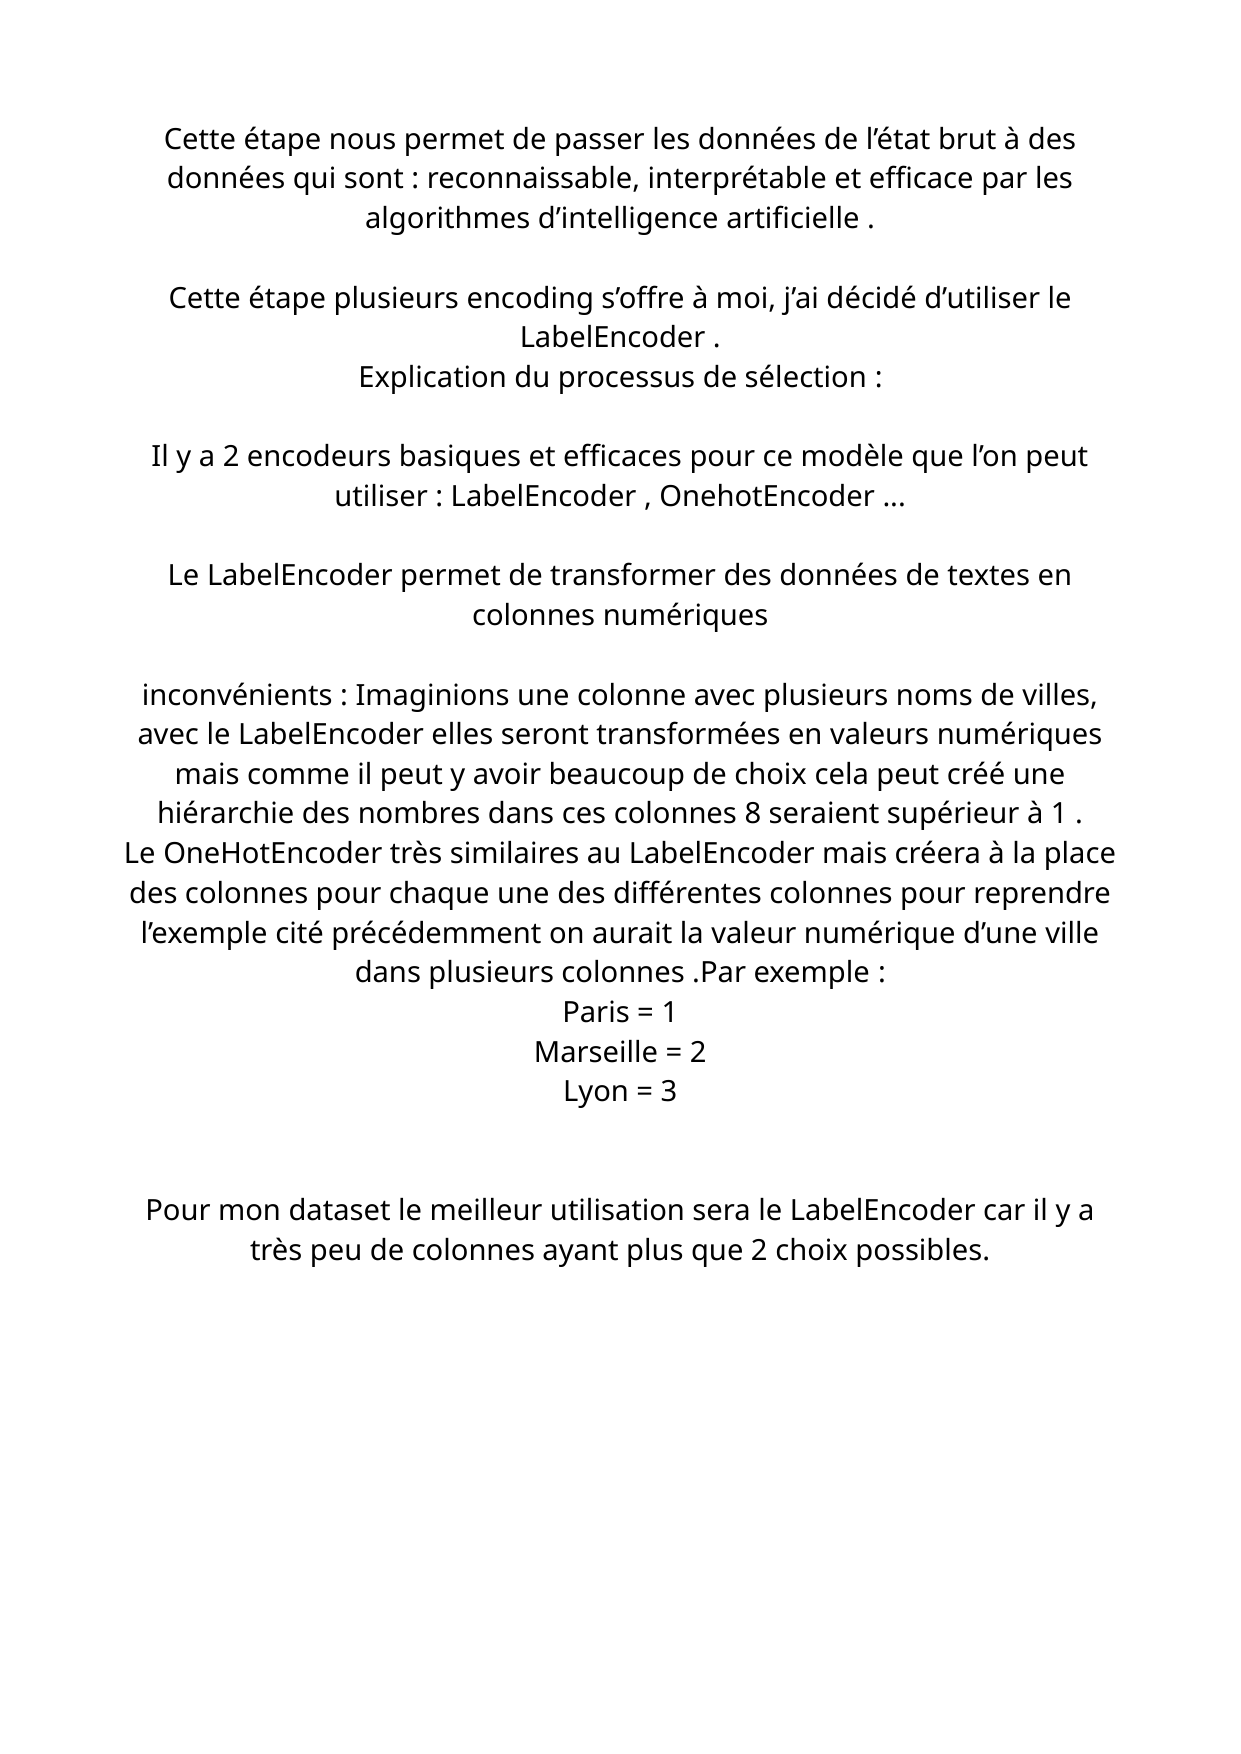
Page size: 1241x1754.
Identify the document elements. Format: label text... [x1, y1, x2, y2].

text Lyon = 3 [118, 1071, 1122, 1110]
text inconvénients : Imaginions une colonne avec plusieurs noms de villes, avec le LabelEncoder elles seront transformées en valeurs numériques mais comme il peut y avoir beaucoup de choix cela peut créé une hiérarchie des nombres dans ces colonnes 8 seraient supérieur à 1 . [118, 674, 1122, 832]
text Paris = 1 [118, 991, 1122, 1031]
text Pour mon dataset le meilleur utilisation sera le LabelEncoder car il y a très peu de colonnes ayant plus que 2 choix possibles. [118, 1190, 1122, 1269]
text Explication du processus de sélection : [118, 356, 1122, 396]
text Le OneHotEncoder très similaires au LabelEncoder mais créera à la place des colonnes pour chaque une des différentes colonnes pour reprendre l’exemple cité précédemment on aurait la valeur numérique d’une ville dans plusieurs colonnes .Par exemple : [118, 832, 1122, 991]
text Cette étape plusieurs encoding s’offre à moi, j’ai décidé d’utiliser le LabelEncoder . [118, 277, 1122, 356]
text Cette étape nous permet de passer les données de l’état brut à des données qui sont : reconnaissable, interprétable et efficace par les algorithmes d’intelligence artificielle . [118, 118, 1122, 237]
text Le LabelEncoder permet de transformer des données de textes en colonnes numériques [118, 555, 1122, 634]
text Il y a 2 encodeurs basiques et efficaces pour ce modèle que l’on peut utiliser : LabelEncoder , OnehotEncoder ... [118, 436, 1122, 515]
text Marseille = 2 [118, 1031, 1122, 1071]
